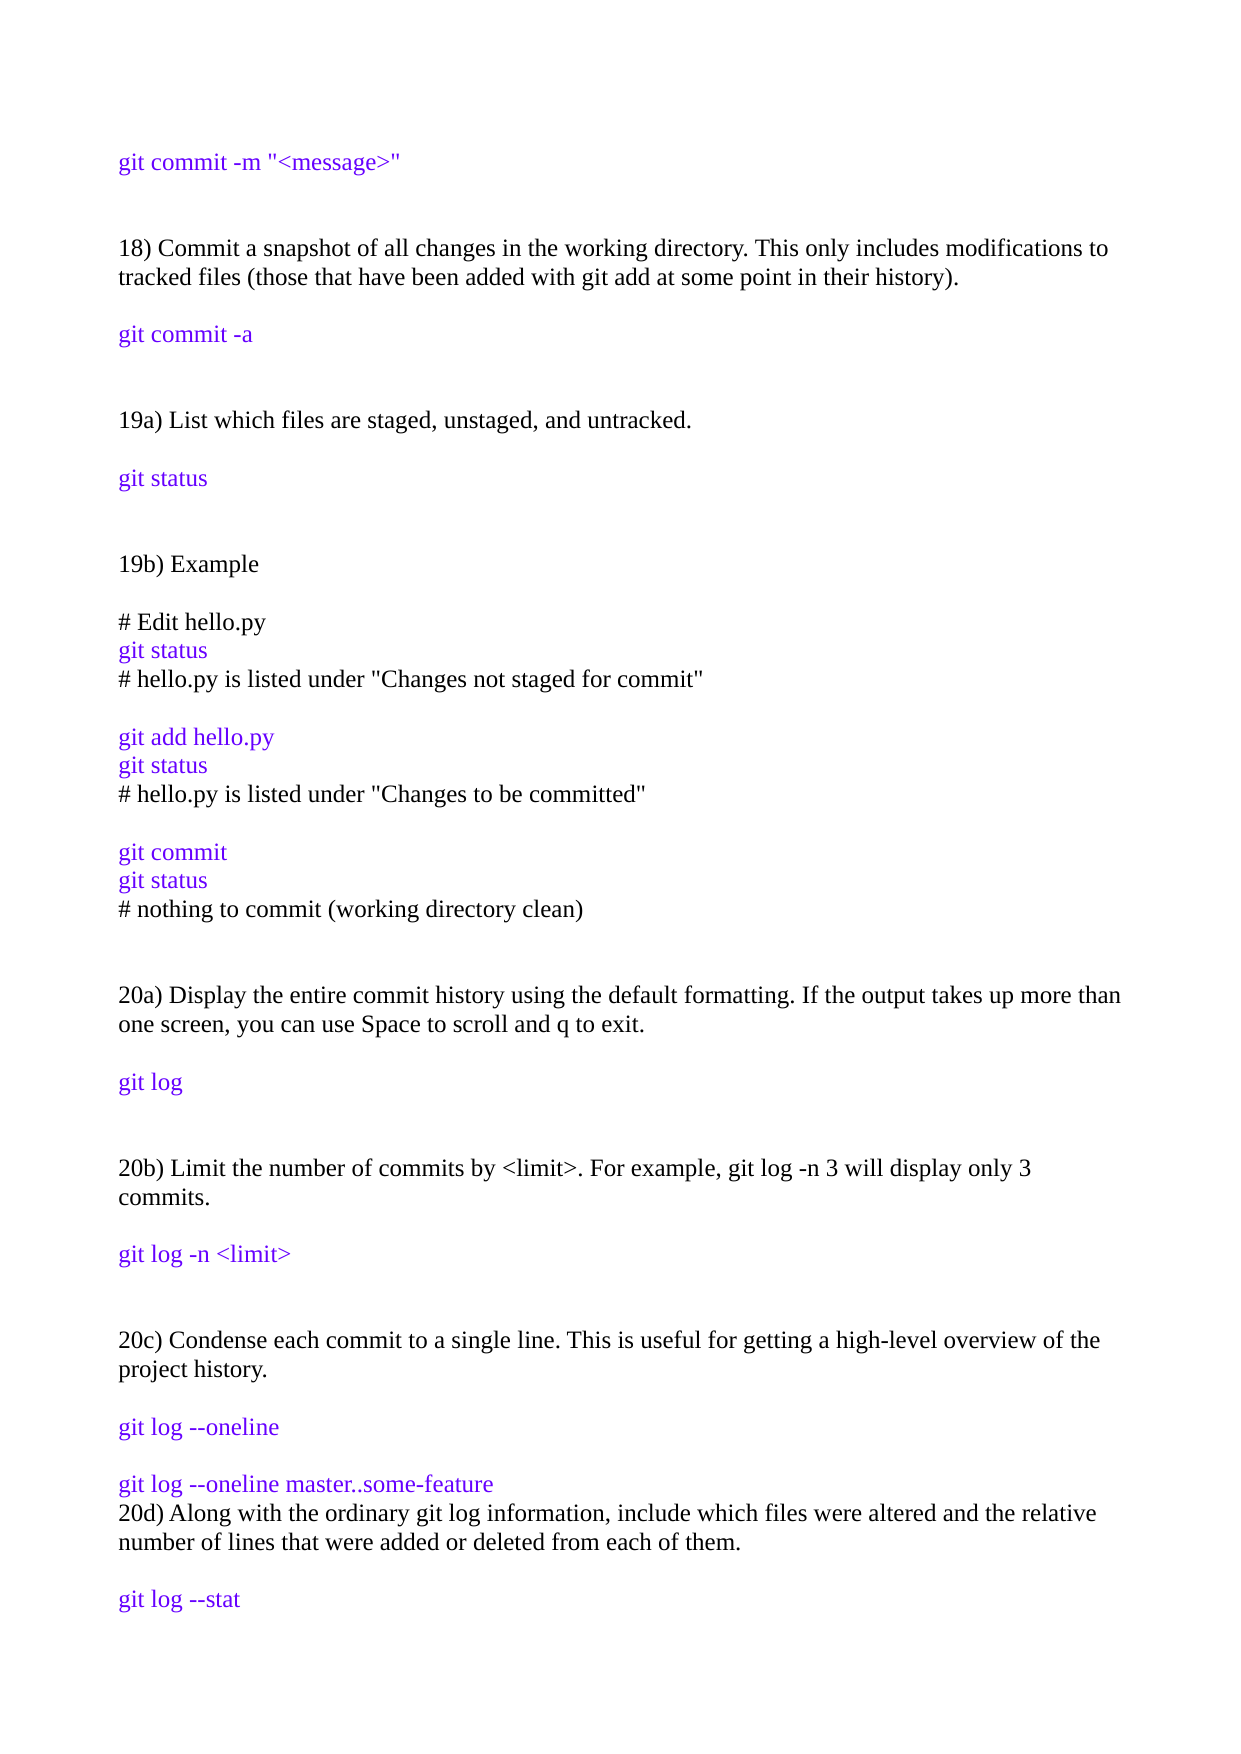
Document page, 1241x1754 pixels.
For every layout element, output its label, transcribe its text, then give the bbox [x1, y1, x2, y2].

text git commit -a [118, 319, 1122, 348]
text # hello.py is listed under "Changes to be committed" [118, 779, 1122, 808]
text 18) Commit a snapshot of all changes in the working directory. This only includes modifications to tracked files (those that have been added with git add at some point in their history). [118, 233, 1122, 291]
text git log --oneline [118, 1412, 1122, 1441]
text git add hello.py [118, 722, 1122, 751]
text 20a) Display the entire commit history using the default formatting. If the output takes up more than one screen, you can use Space to scroll and q to exit. [118, 981, 1122, 1038]
text # Edit hello.py [118, 607, 1122, 636]
text git log -n <limit> [118, 1239, 1122, 1268]
text git log [118, 1067, 1122, 1096]
text # nothing to commit (working directory clean) [118, 894, 1122, 923]
text # hello.py is listed under "Changes not staged for commit" [118, 664, 1122, 693]
text git status [118, 751, 1122, 779]
text 20d) Along with the ordinary git log information, include which files were altered and the relative number of lines that were added or deleted from each of them. [118, 1498, 1122, 1556]
text git log --oneline master..some-feature [118, 1469, 1122, 1498]
text 20c) Condense each commit to a single line. This is useful for getting a high-level overview of the project history. [118, 1326, 1122, 1383]
text 19a) List which files are staged, unstaged, and untracked. [118, 406, 1122, 434]
text git commit [118, 837, 1122, 866]
text 20b) Limit the number of commits by <limit>. For example, git log -n 3 will display only 3 commits. [118, 1153, 1122, 1211]
text git status [118, 463, 1122, 492]
text git commit -m "<message>" [118, 147, 1122, 176]
text git log --stat [118, 1584, 1122, 1613]
text git status [118, 636, 1122, 664]
text 19b) Example [118, 549, 1122, 578]
text git status [118, 866, 1122, 894]
